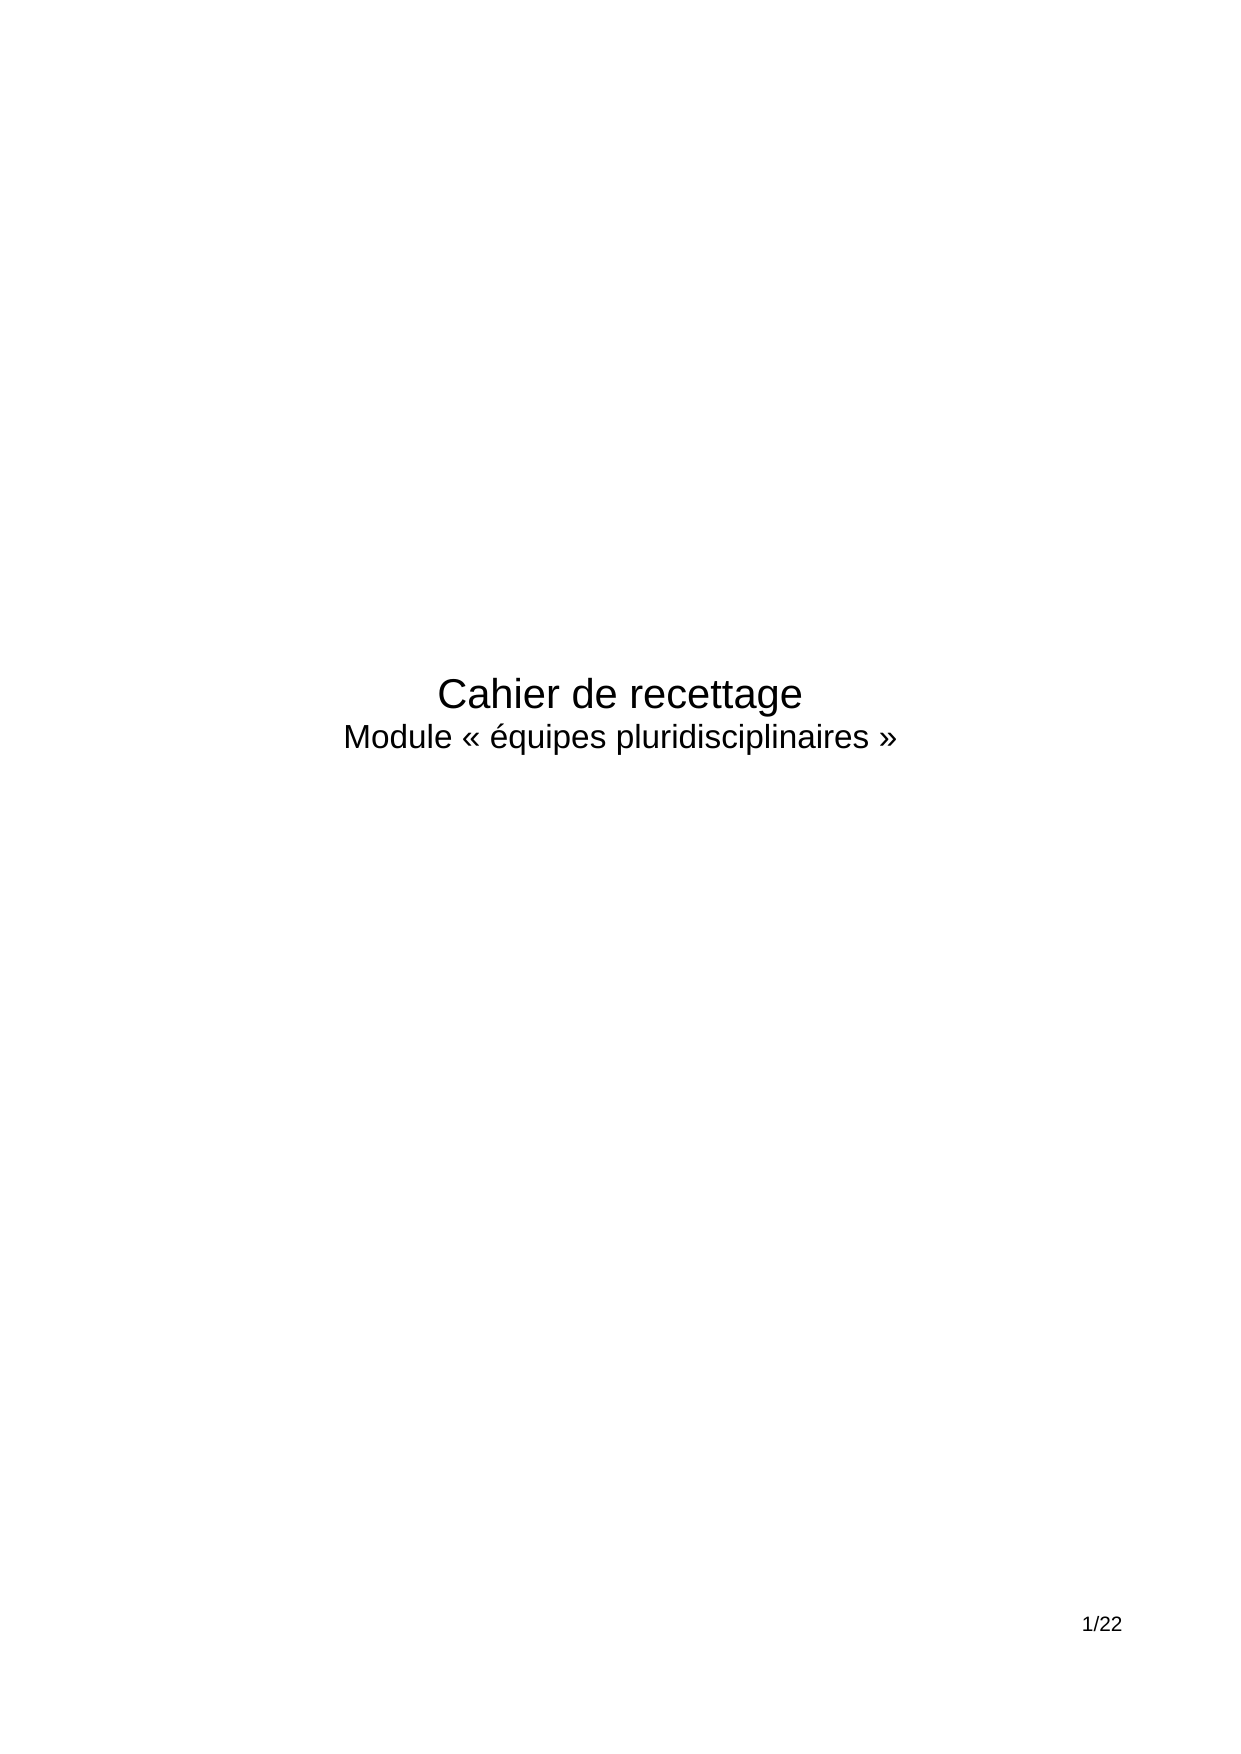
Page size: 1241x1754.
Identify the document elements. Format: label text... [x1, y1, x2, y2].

text Module « équipes pluridisciplinaires » [118, 717, 1122, 756]
text Cahier de recettage [118, 669, 1122, 717]
